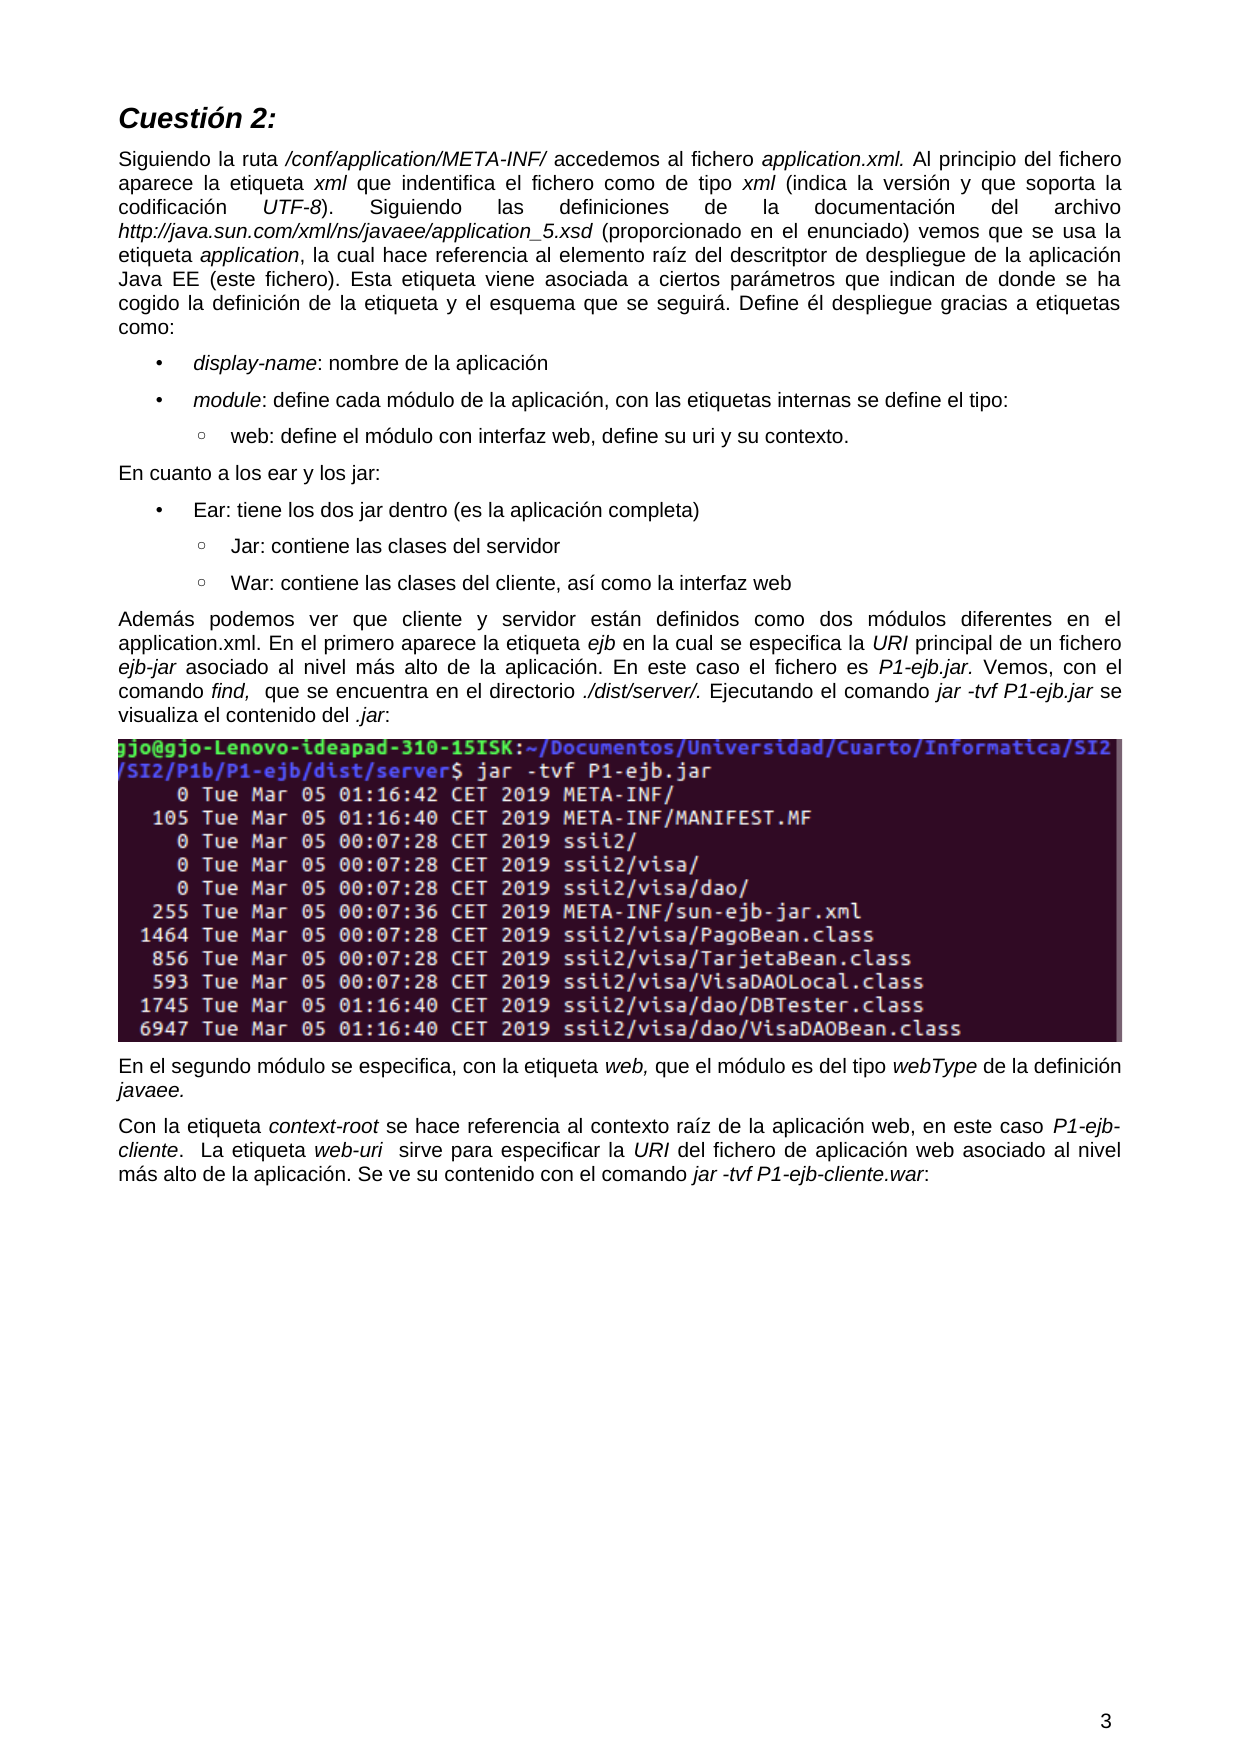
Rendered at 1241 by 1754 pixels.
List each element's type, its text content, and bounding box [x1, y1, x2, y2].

list display-name: nombre de la aplicación [156, 351, 1122, 375]
list War: contiene las clases del cliente, así como la interfaz web [193, 571, 1122, 594]
text Cuestión 2: [118, 101, 1122, 134]
text Además podemos ver que cliente y servidor están definidos como dos módulos diferentes en el application.xml. En el primero aparece la etiqueta ejb en la cual se especifica la URI principal de un fichero ejb-jar asociado al nivel más alto de la aplicación. En este caso el fichero es P1-ejb.jar. Vemos, con el comando find, que se encuentra en el directorio ./dist/server/. Ejecutando el comando jar -tvf P1-ejb.jar se visualiza el contenido del .jar: [118, 607, 1122, 727]
text En el segundo módulo se especifica, con la etiqueta web, que el módulo es del tipo webType de la definición javaee. [118, 1054, 1122, 1102]
list Ear: tiene los dos jar dentro (es la aplicación completa) [156, 497, 1122, 521]
list module: define cada módulo de la aplicación, con las etiquetas internas se define el tipo: [156, 388, 1122, 412]
picture [118, 739, 1123, 1042]
list web: define el módulo con interfaz web, define su uri y su contexto. [193, 424, 1122, 448]
list Jar: contiene las clases del servidor [193, 534, 1122, 558]
text Siguiendo la ruta /conf/application/META-INF/ accedemos al fichero application.xml. Al principio del fichero aparece la etiqueta xml que indentifica el fichero como de tipo xml (indica la versión y que soporta la codificación UTF-8). Siguiendo las definiciones de la documentación del archivo http://java.sun.com/xml/ns/javaee/application_5.xsd (proporcionado en el enunciado) vemos que se usa la etiqueta application, la cual hace referencia al elemento raíz del descritptor de despliegue de la aplicación Java EE (este fichero). Esta etiqueta viene asociada a ciertos parámetros que indican de donde se ha cogido la definición de la etiqueta y el esquema que se seguirá. Define él despliegue gracias a etiquetas como: [118, 147, 1122, 339]
text En cuanto a los ear y los jar: [118, 461, 1122, 485]
text Con la etiqueta context-root se hace referencia al contexto raíz de la aplicación web, en este caso P1-ejb-cliente. La etiqueta web-uri sirve para especificar la URI del fichero de aplicación web asociado al nivel más alto de la aplicación. Se ve su contenido con el comando jar -tvf P1-ejb-cliente.war: [118, 1114, 1122, 1186]
